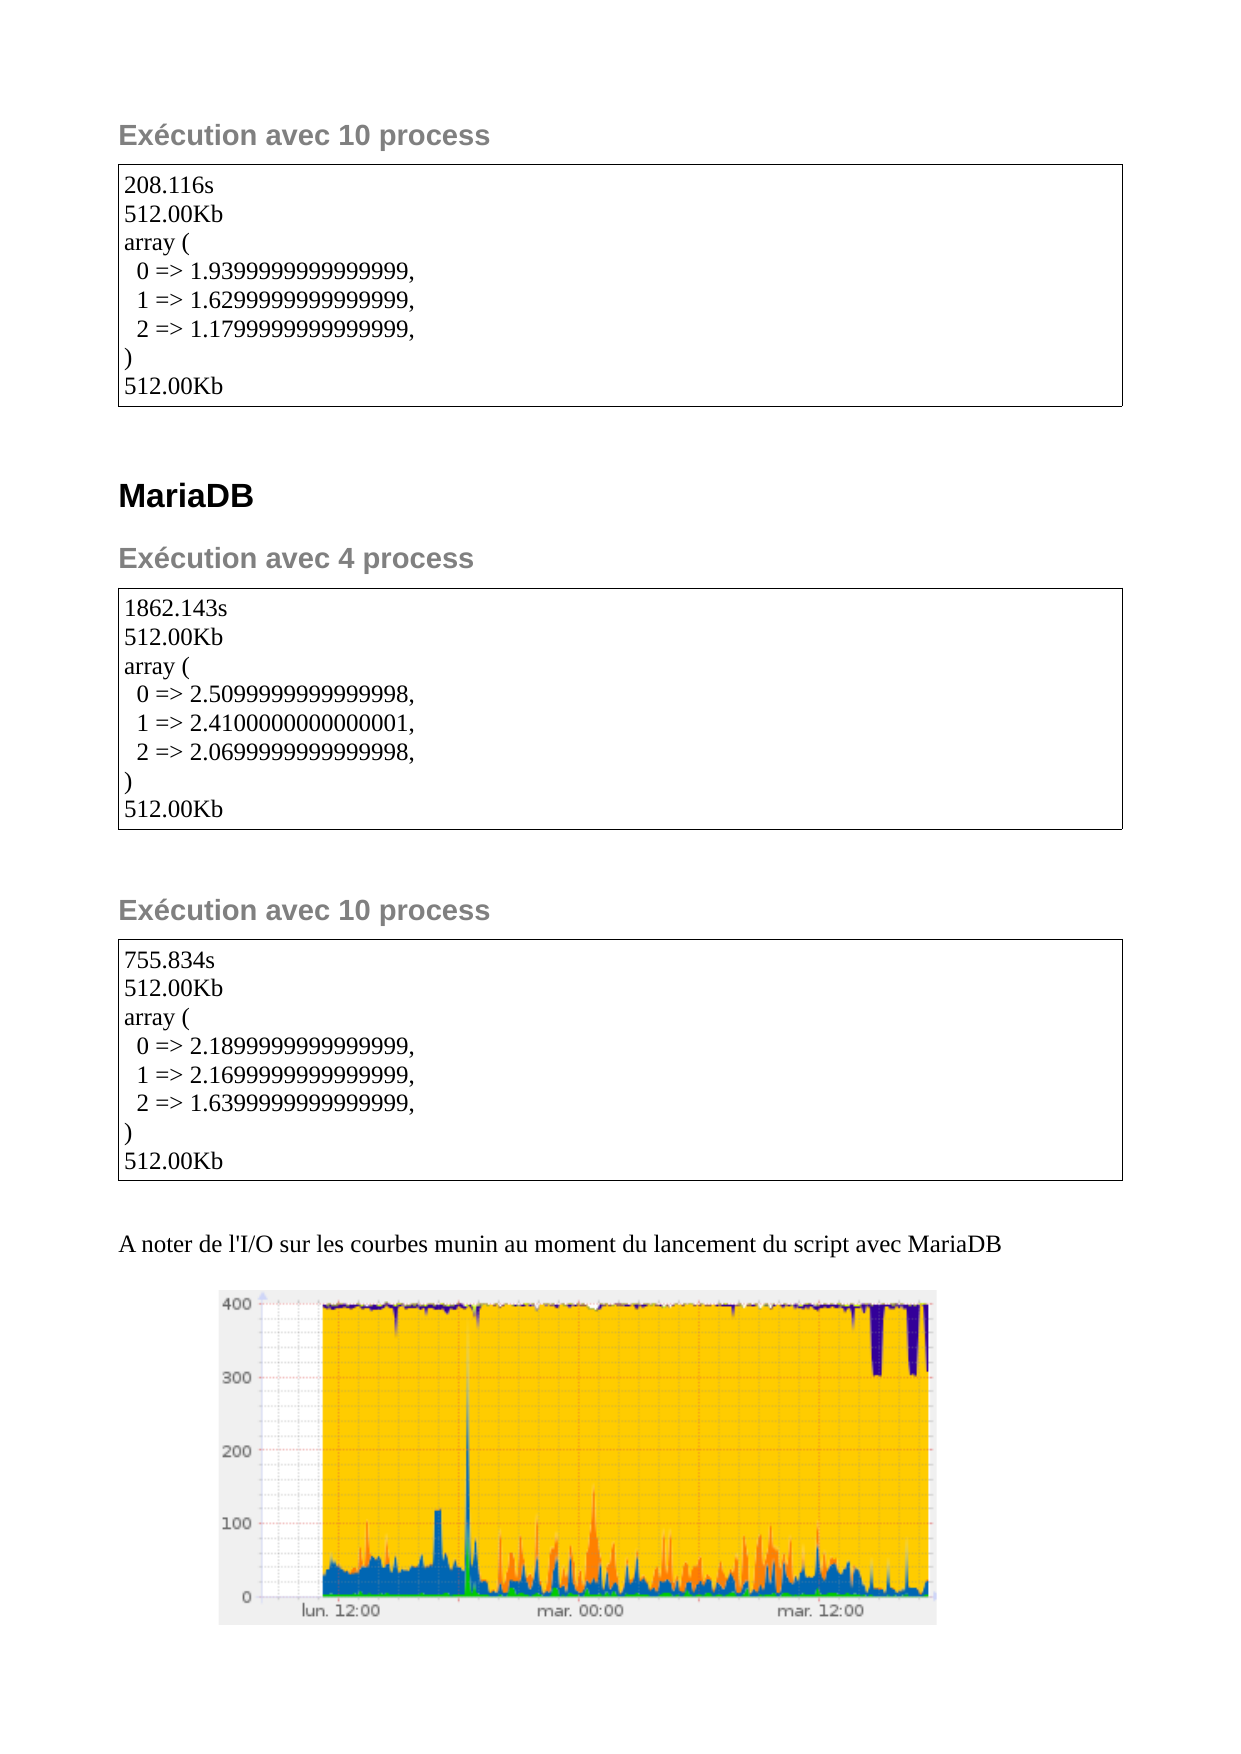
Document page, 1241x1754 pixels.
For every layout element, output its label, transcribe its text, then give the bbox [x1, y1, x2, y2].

picture [218, 1290, 937, 1625]
text A noter de l'I/O sur les courbes munin au moment du lancement du script avec MariaDB [118, 1229, 1122, 1258]
table_header 1862.143s 512.00Kb array ( 0 => 2.5099999999999998, 1 => 2.4100000000000001, 2 => 2.0699999999999998, ) 512.00Kb [119, 589, 1122, 829]
table_header 755.834s 512.00Kb array ( 0 => 2.1899999999999999, 1 => 2.1699999999999999, 2 => 1.6399999999999999, ) 512.00Kb [119, 940, 1122, 1180]
subtitle Exécution avec 10 process [118, 893, 1122, 926]
subtitle Exécution avec 4 process [118, 541, 1122, 575]
table_header 208.116s 512.00Kb array ( 0 => 1.9399999999999999, 1 => 1.6299999999999999, 2 => 1.1799999999999999, ) 512.00Kb [119, 165, 1122, 406]
subtitle Exécution avec 10 process [118, 118, 1122, 152]
subtitle MariaDB [118, 476, 1122, 514]
